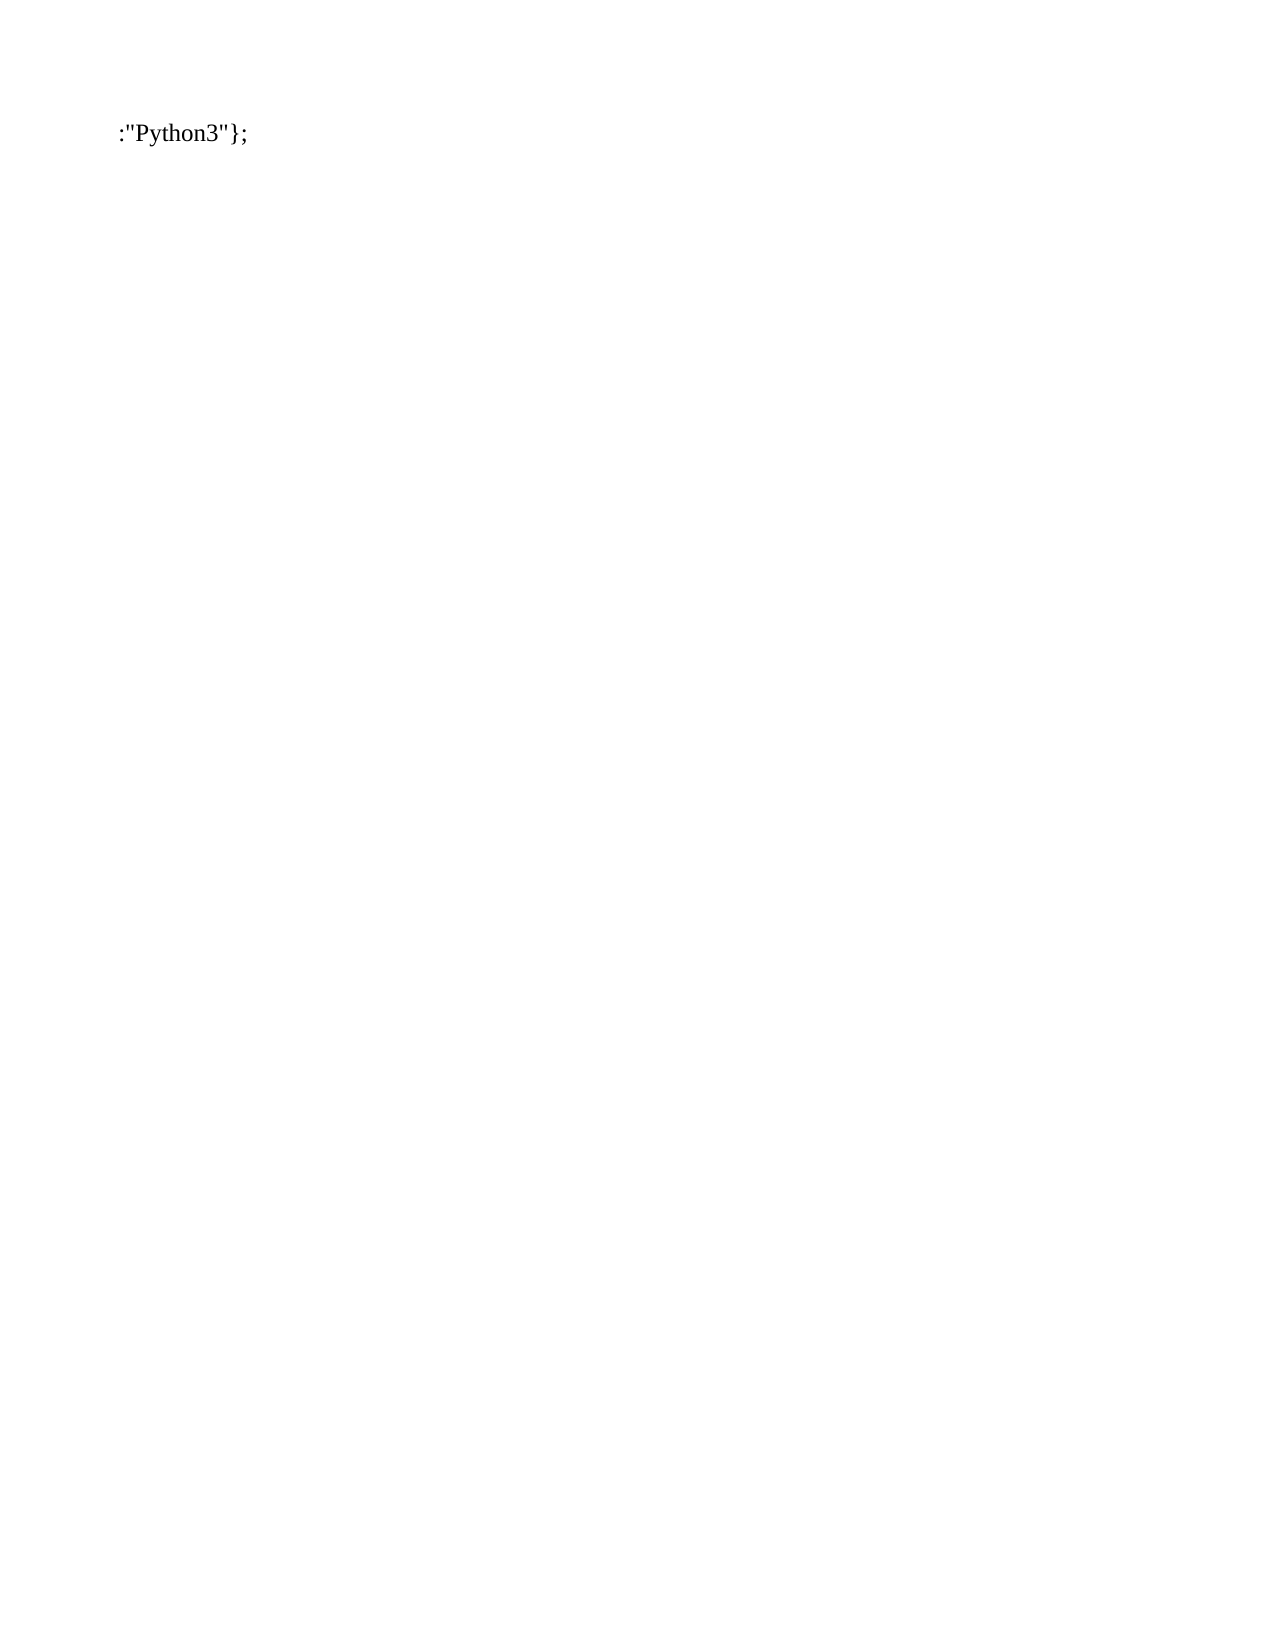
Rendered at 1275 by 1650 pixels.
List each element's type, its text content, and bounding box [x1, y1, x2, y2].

text :"Python3"}; [118, 118, 1157, 176]
